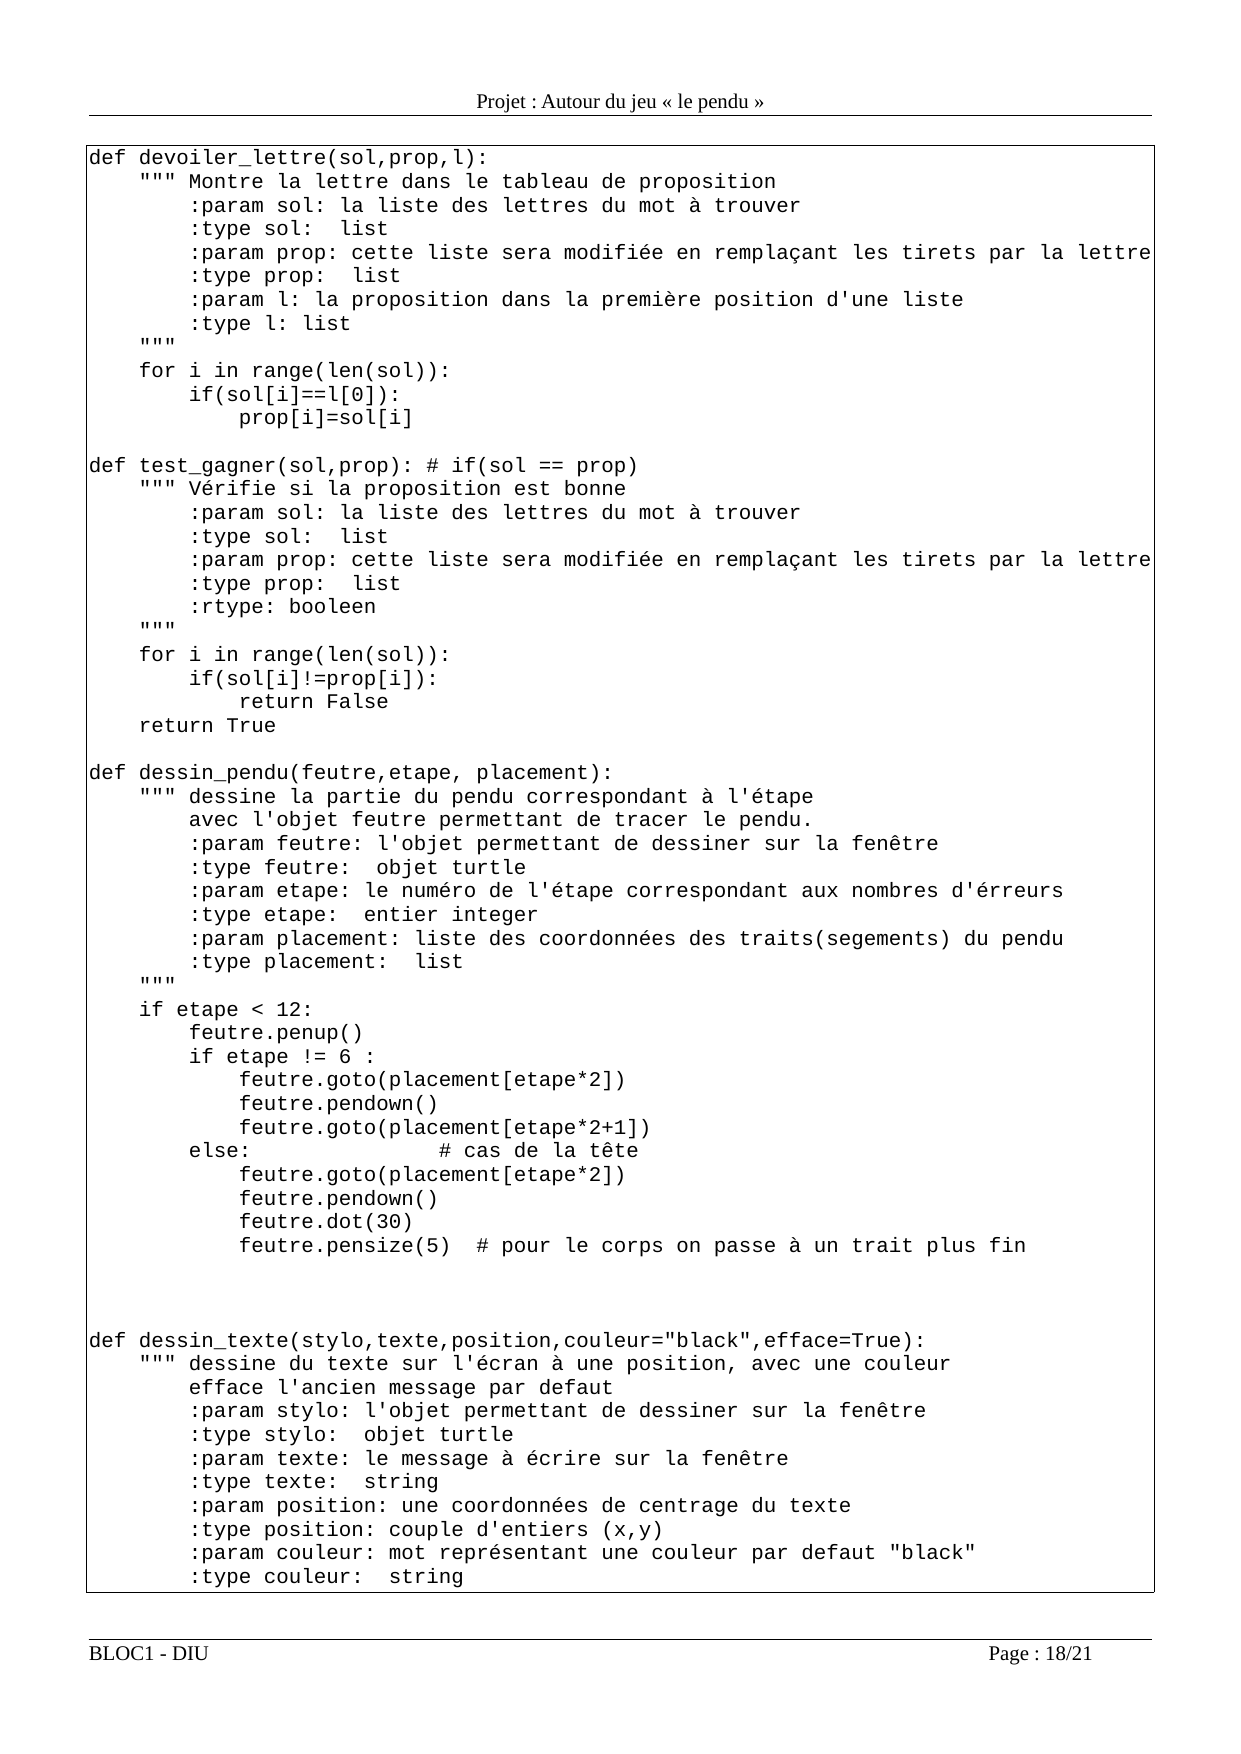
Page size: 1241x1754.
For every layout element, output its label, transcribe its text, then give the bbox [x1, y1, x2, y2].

text :param sol: la liste des lettres du mot à trouver [88, 502, 1152, 526]
text return True [88, 715, 1152, 738]
text :type sol: list [88, 526, 1152, 549]
text feutre.goto(placement[etape*2]) [88, 1069, 1152, 1093]
text feutre.pendown() [88, 1093, 1152, 1117]
text avec l'objet feutre permettant de tracer le pendu. [88, 809, 1152, 833]
text :type prop: list [88, 266, 1152, 289]
text :type feutre: objet turtle [88, 857, 1152, 880]
text feutre.pendown() [88, 1188, 1152, 1211]
text """ [88, 975, 1152, 998]
text """ [88, 620, 1152, 644]
text feutre.penup() [88, 1022, 1152, 1046]
text feutre.goto(placement[etape*2]) [88, 1164, 1152, 1188]
text :param placement: liste des coordonnées des traits(segements) du pendu [88, 928, 1152, 951]
text """ Vérifie si la proposition est bonne [88, 478, 1152, 502]
text :type couleur: string [87, 1563, 1154, 1592]
text :param prop: cette liste sera modifiée en remplaçant les tirets par la lettre [88, 242, 1152, 266]
text :param prop: cette liste sera modifiée en remplaçant les tirets par la lettre [88, 549, 1152, 573]
text def devoiler_lettre(sol,prop,l): [87, 146, 1154, 171]
text """ [88, 336, 1152, 360]
text :param couleur: mot représentant une couleur par defaut "black" [88, 1542, 1152, 1563]
text :type texte: string [88, 1471, 1152, 1495]
text def dessin_texte(stylo,texte,position,couleur="black",efface=True): [88, 1329, 1152, 1353]
text """ Montre la lettre dans le tableau de proposition [88, 171, 1152, 194]
text :type etape: entier integer [88, 904, 1152, 928]
text :type position: couple d'entiers (x,y) [88, 1519, 1152, 1542]
text :param etape: le numéro de l'étape correspondant aux nombres d'érreurs [88, 880, 1152, 904]
text feutre.goto(placement[etape*2+1]) [88, 1117, 1152, 1140]
text def dessin_pendu(feutre,etape, placement): [88, 762, 1152, 786]
text feutre.pensize(5) # pour le corps on passe à un trait plus fin [88, 1235, 1152, 1259]
text else: # cas de la tête [88, 1140, 1152, 1164]
text """ dessine la partie du pendu correspondant à l'étape [88, 786, 1152, 809]
text prop[i]=sol[i] [88, 407, 1152, 431]
text if(sol[i]!=prop[i]): [88, 667, 1152, 691]
text :rtype: booleen [88, 597, 1152, 620]
text :param l: la proposition dans la première position d'une liste [88, 289, 1152, 313]
text if etape != 6 : [88, 1046, 1152, 1069]
text :param texte: le message à écrire sur la fenêtre [88, 1448, 1152, 1471]
text for i in range(len(sol)): [88, 644, 1152, 667]
text :type prop: list [88, 573, 1152, 597]
text :type sol: list [88, 218, 1152, 242]
text feutre.dot(30) [88, 1211, 1152, 1235]
text if(sol[i]==l[0]): [88, 384, 1152, 407]
text """ dessine du texte sur l'écran à une position, avec une couleur [88, 1353, 1152, 1377]
text if etape < 12: [88, 998, 1152, 1022]
text :param feutre: l'objet permettant de dessiner sur la fenêtre [88, 833, 1152, 857]
text def test_gagner(sol,prop): # if(sol == prop) [88, 455, 1152, 478]
text for i in range(len(sol)): [88, 360, 1152, 384]
text :type stylo: objet turtle [88, 1424, 1152, 1448]
text :param sol: la liste des lettres du mot à trouver [88, 194, 1152, 218]
text :param position: une coordonnées de centrage du texte [88, 1495, 1152, 1519]
text :type placement: list [88, 951, 1152, 975]
text :param stylo: l'objet permettant de dessiner sur la fenêtre [88, 1401, 1152, 1424]
text :type l: list [88, 313, 1152, 336]
text return False [88, 691, 1152, 715]
text efface l'ancien message par defaut [88, 1377, 1152, 1401]
